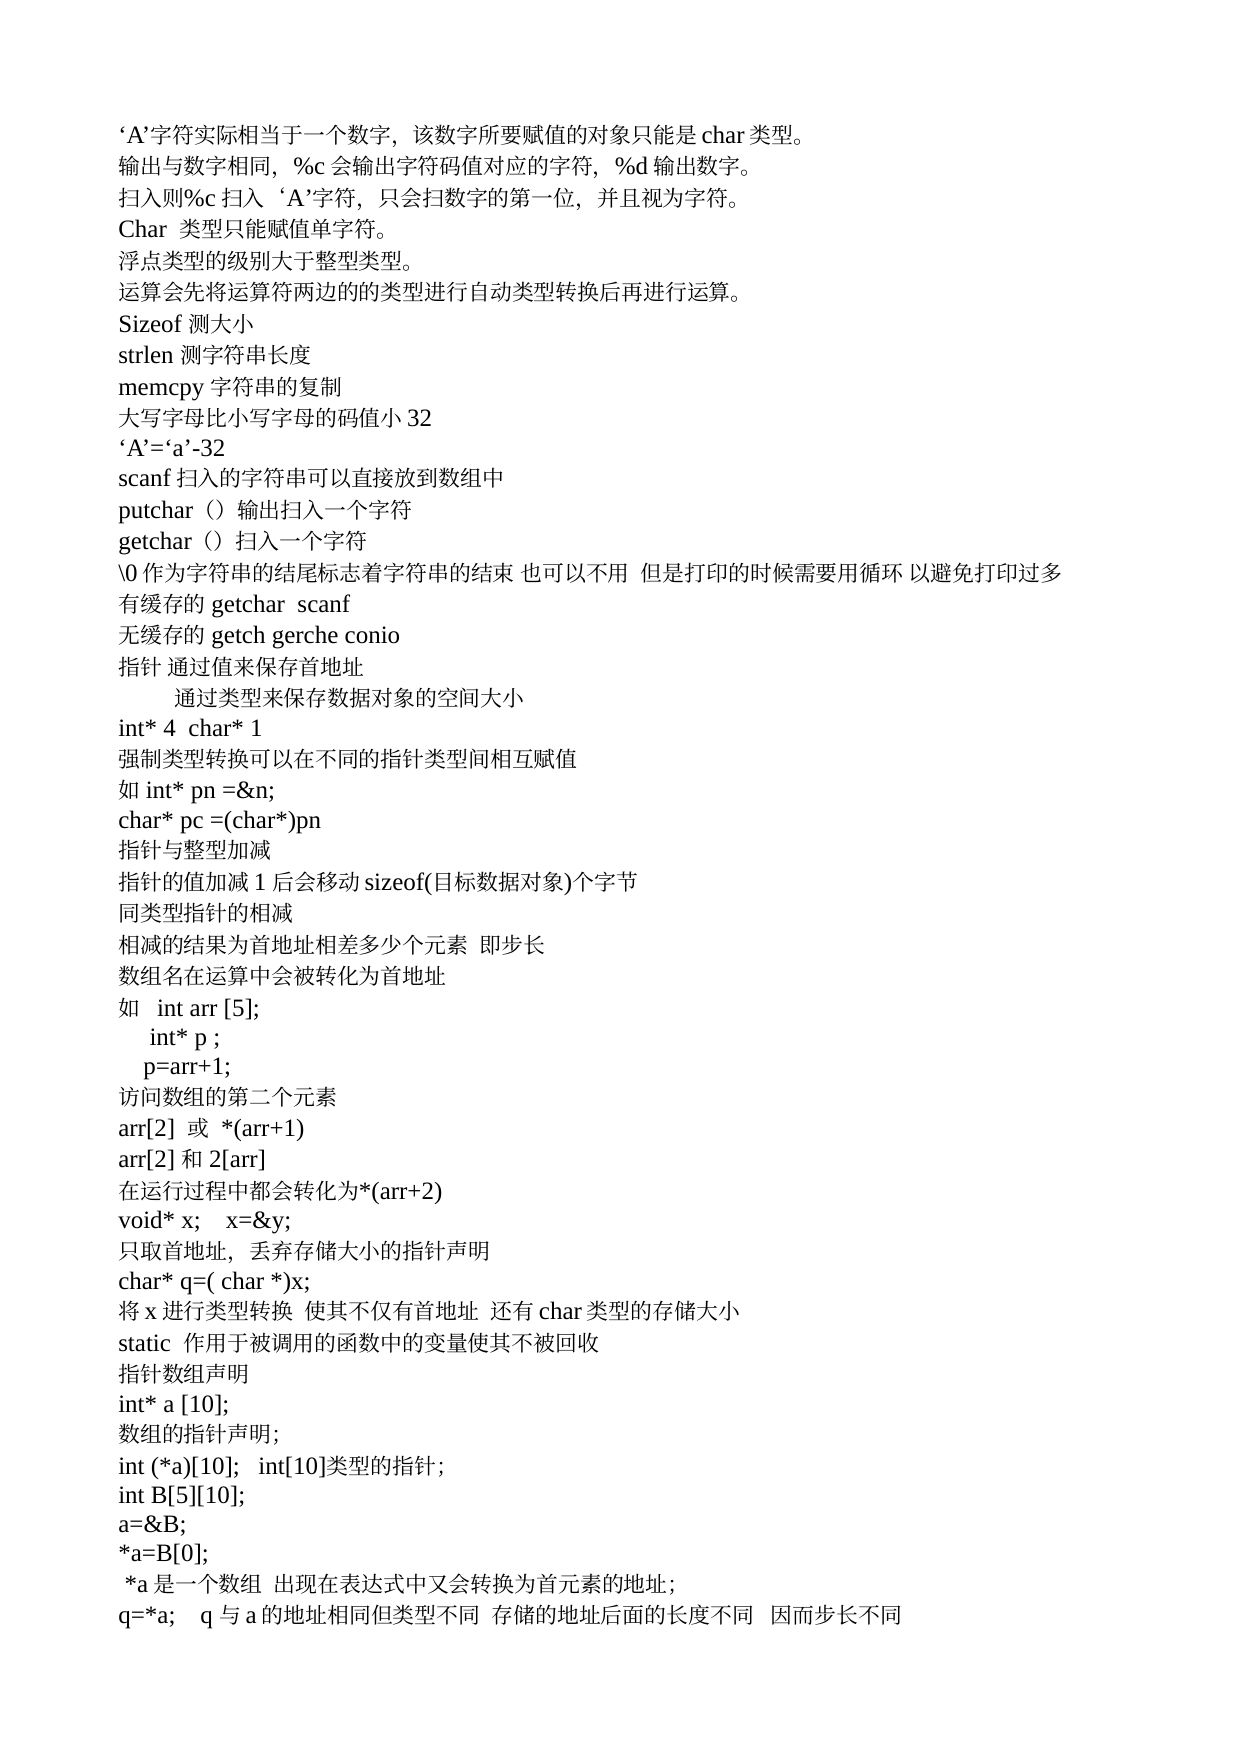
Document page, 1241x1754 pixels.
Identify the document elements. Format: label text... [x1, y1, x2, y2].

text 数组名在运算中会被转化为首地址 [118, 959, 1122, 991]
text 如 int arr [5]; [118, 991, 1122, 1022]
text arr[2] 和 2[arr] [118, 1143, 1122, 1174]
text 运算会先将运算符两边的的类型进行自动类型转换后再进行运算。 [118, 275, 1122, 307]
text int (*a)[10]; int[10]类型的指针； [118, 1449, 1122, 1481]
text static 作用于被调用的函数中的变量使其不被回收 [118, 1326, 1122, 1357]
text memcpy 字符串的复制 [118, 370, 1122, 401]
text ‘A’=‘a’-32 [118, 433, 1122, 461]
text 强制类型转换可以在不同的指针类型间相互赋值 [118, 742, 1122, 773]
text int* 4 char* 1 [118, 713, 1122, 742]
text int* a [10]; [118, 1389, 1122, 1418]
text 指针与整型加减 [118, 833, 1122, 865]
text 有缓存的 getchar scanf [118, 587, 1122, 619]
text 如 int* pn =&n; [118, 773, 1122, 805]
text int* p ; [118, 1022, 1122, 1051]
text 扫入则%c扫入‘A’字符，只会扫数字的第一位，并且视为字符。 [118, 181, 1122, 212]
text 访问数组的第二个元素 [118, 1080, 1122, 1111]
text *a是一个数组 出现在表达式中又会转换为首元素的地址； [118, 1567, 1122, 1598]
text int B[5][10]; [118, 1481, 1122, 1509]
text scanf扫入的字符串可以直接放到数组中 [118, 461, 1122, 493]
text 相减的结果为首地址相差多少个元素 即步长 [118, 928, 1122, 959]
text strlen 测字符串长度 [118, 338, 1122, 370]
text 只取首地址，丢弃存储大小的指针声明 [118, 1234, 1122, 1266]
text char* q=( char *)x; [118, 1266, 1122, 1294]
text 指针的值加减1 后会移动sizeof(目标数据对象)个字节 [118, 865, 1122, 896]
text 数组的指针声明； [118, 1418, 1122, 1449]
text 同类型指针的相减 [118, 896, 1122, 928]
text 输出与数字相同，%c会输出字符码值对应的字符，%d输出数字。 [118, 149, 1122, 181]
text q=*a; q 与a的地址相同但类型不同 存储的地址后面的长度不同 因而步长不同 [118, 1598, 1122, 1630]
text arr[2] 或 *(arr+1) [118, 1111, 1122, 1143]
text getchar（）扫入一个字符 [118, 524, 1122, 556]
text 无缓存的 getch gerche conio [118, 619, 1122, 650]
text *a=B[0]; [118, 1538, 1122, 1567]
text 指针数组声明 [118, 1357, 1122, 1389]
text p=arr+1; [118, 1051, 1122, 1080]
text 浮点类型的级别大于整型类型。 [118, 244, 1122, 275]
text void* x; x=&y; [118, 1206, 1122, 1234]
text putchar（）输出扫入一个字符 [118, 493, 1122, 524]
text Sizeof 测大小 [118, 307, 1122, 338]
text char* pc =(char*)pn [118, 805, 1122, 833]
text 通过类型来保存数据对象的空间大小 [118, 682, 1122, 713]
text \0作为字符串的结尾标志着字符串的结束 也可以不用 但是打印的时候需要用循环 以避免打印过多 [118, 556, 1122, 587]
text Char 类型只能赋值单字符。 [118, 212, 1122, 244]
text 指针 通过值来保存首地址 [118, 650, 1122, 682]
text ‘A’字符实际相当于一个数字，该数字所要赋值的对象只能是char类型。 [118, 118, 1122, 149]
text 大写字母比小写字母的码值小32 [118, 401, 1122, 433]
text 在运行过程中都会转化为*(arr+2) [118, 1174, 1122, 1206]
text 将x进行类型转换 使其不仅有首地址 还有char类型的存储大小 [118, 1294, 1122, 1326]
text a=&B; [118, 1509, 1122, 1538]
